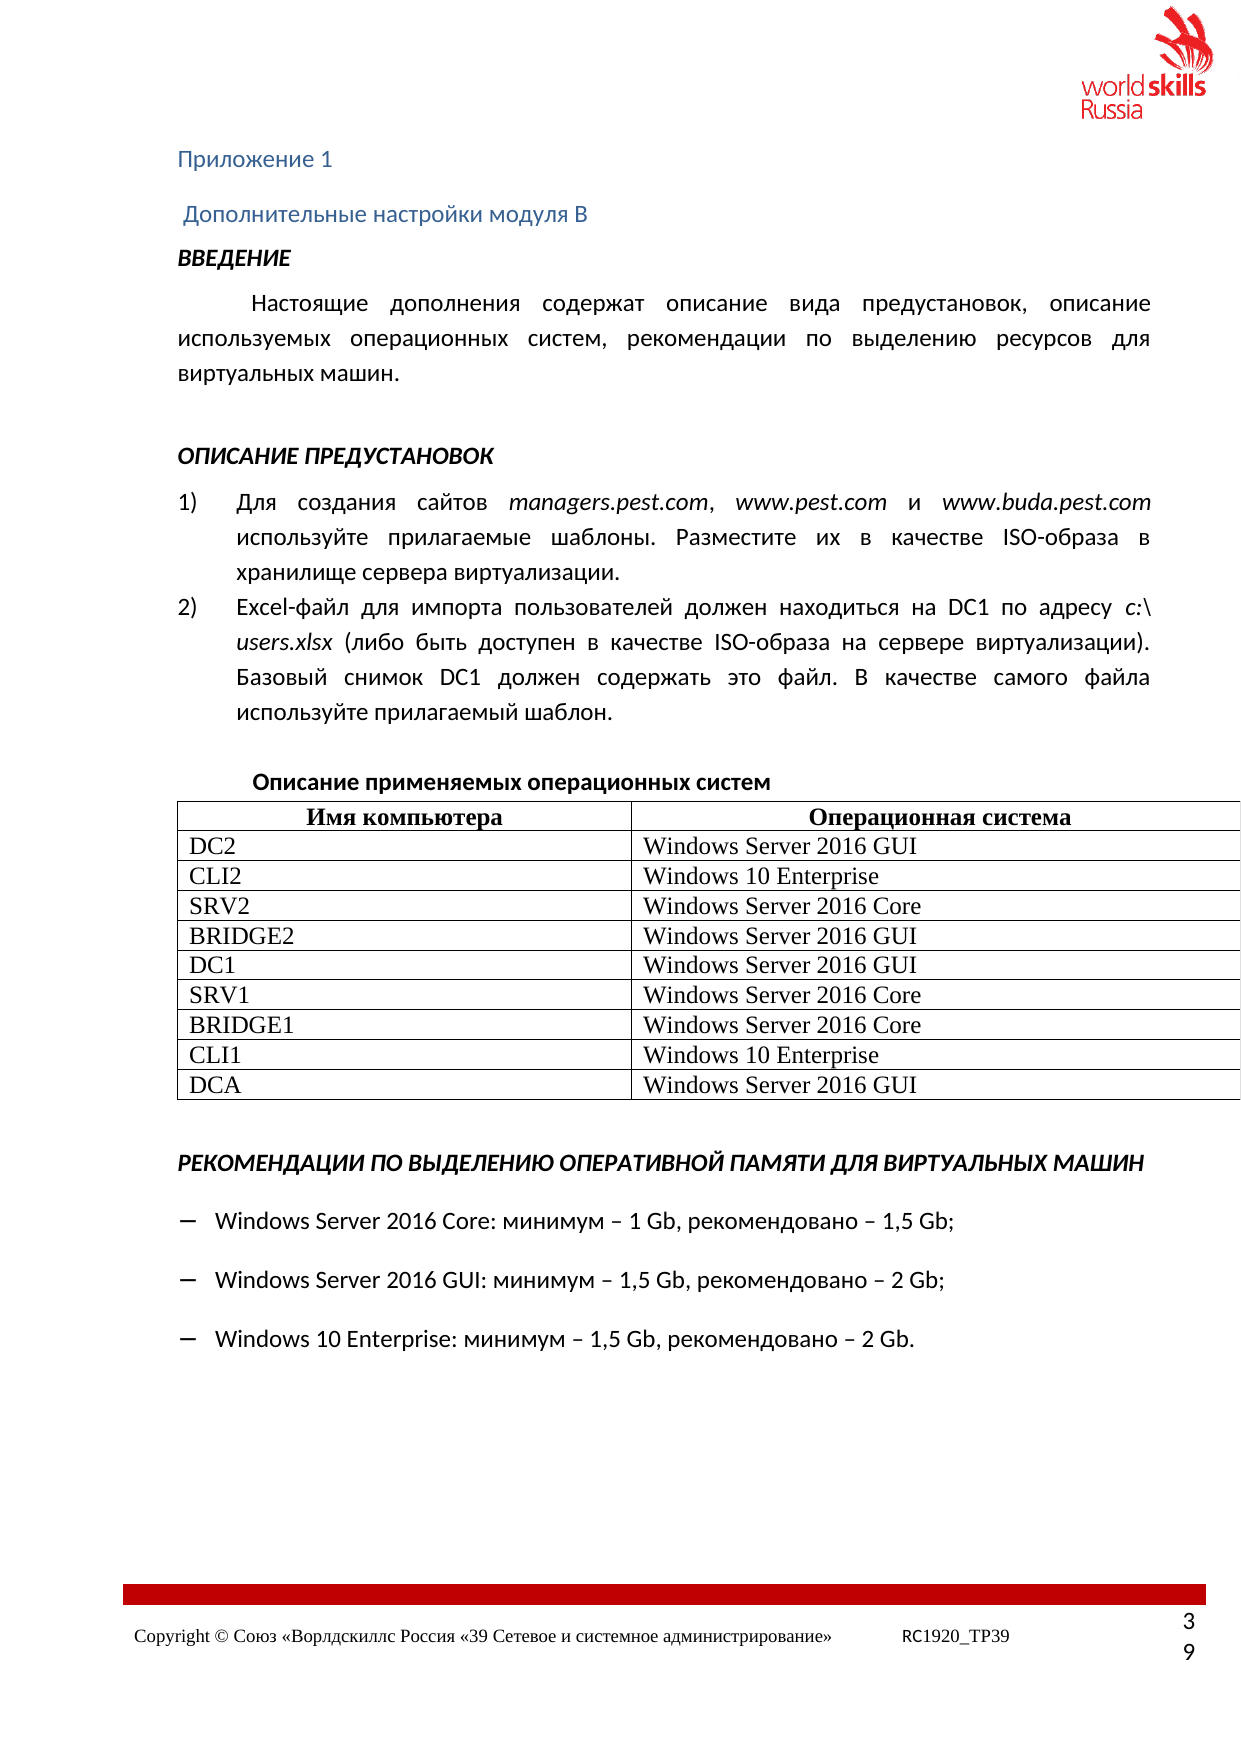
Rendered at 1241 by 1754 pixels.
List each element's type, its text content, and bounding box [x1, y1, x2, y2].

table_cell Windows Server 2016 Core [632, 891, 1240, 920]
table_cell Windows Server 2016 Core [632, 980, 1240, 1009]
table_cell Windows 10 Enterprise [632, 1040, 1240, 1069]
table_cell Windows 10 Enterprise [632, 861, 1240, 890]
table_cell SRV1 [178, 980, 631, 1009]
table_header Имя компьютера [178, 802, 631, 830]
list Для создания сайтов managers.pest.com, www.pest.com и www.buda.pest.com используйте прилагаемые шаблоны. Разместите их в качестве ISO-образа в хранилище сервера виртуализации. [177, 486, 1152, 586]
table_cell CLI1 [178, 1040, 631, 1069]
table_cell Windows Server 2016 GUI [632, 1070, 1240, 1098]
text Настоящие дополнения содержат описание вида предустановок, описание используемых операционных систем, рекомендации по выделению ресурсов для виртуальных машин. [177, 287, 1152, 388]
table_cell Windows Server 2016 Core [632, 1010, 1240, 1039]
table_cell Windows Server 2016 GUI [632, 951, 1240, 979]
picture [1081, 5, 1239, 119]
table_cell DCA [178, 1070, 631, 1098]
table_cell BRIDGE1 [178, 1010, 631, 1039]
table_cell Windows Server 2016 GUI [632, 831, 1240, 860]
table_cell BRIDGE2 [178, 921, 631, 949]
table_cell DC2 [178, 831, 631, 860]
list Windows Server 2016 GUI: минимум – 1,5 Gb, рекомендовано – 2 Gb; [177, 1252, 1152, 1303]
subtitle ОПИСАНИЕ ПРЕДУСТАНОВОК [177, 440, 1152, 470]
subtitle Приложение 1 [177, 143, 1152, 174]
subtitle РЕКОМЕНДАЦИИ ПО ВЫДЕЛЕНИЮ ОПЕРАТИВНОЙ ПАМЯТИ ДЛЯ ВИРТУАЛЬНЫХ МАШИН [177, 1147, 1152, 1178]
subtitle ВВЕДЕНИЕ [177, 242, 1152, 272]
table_cell SRV2 [178, 891, 631, 920]
list Windows 10 Enterprise: минимум – 1,5 Gb, рекомендовано – 2 Gb. [177, 1311, 1152, 1362]
list Excel-файл для импорта пользователей должен находиться на DC1 по адресу c:\users.xlsx (либо быть доступен в качестве ISO-образа на сервере виртуализации). Базовый снимок DC1 должен содержать это файл. В качестве самого файла используйте прилагаемый шаблон. [177, 591, 1152, 726]
table_header Операционная система [632, 802, 1240, 830]
table_cell Windows Server 2016 GUI [632, 921, 1240, 949]
text Описание применяемых операционных систем [177, 766, 1152, 796]
list Windows Server 2016 Core: минимум – 1 Gb, рекомендовано – 1,5 Gb; [177, 1193, 1152, 1244]
table_cell DC1 [178, 951, 631, 979]
table_cell CLI2 [178, 861, 631, 890]
subtitle Дополнительные настройки модуля B [177, 199, 1152, 229]
